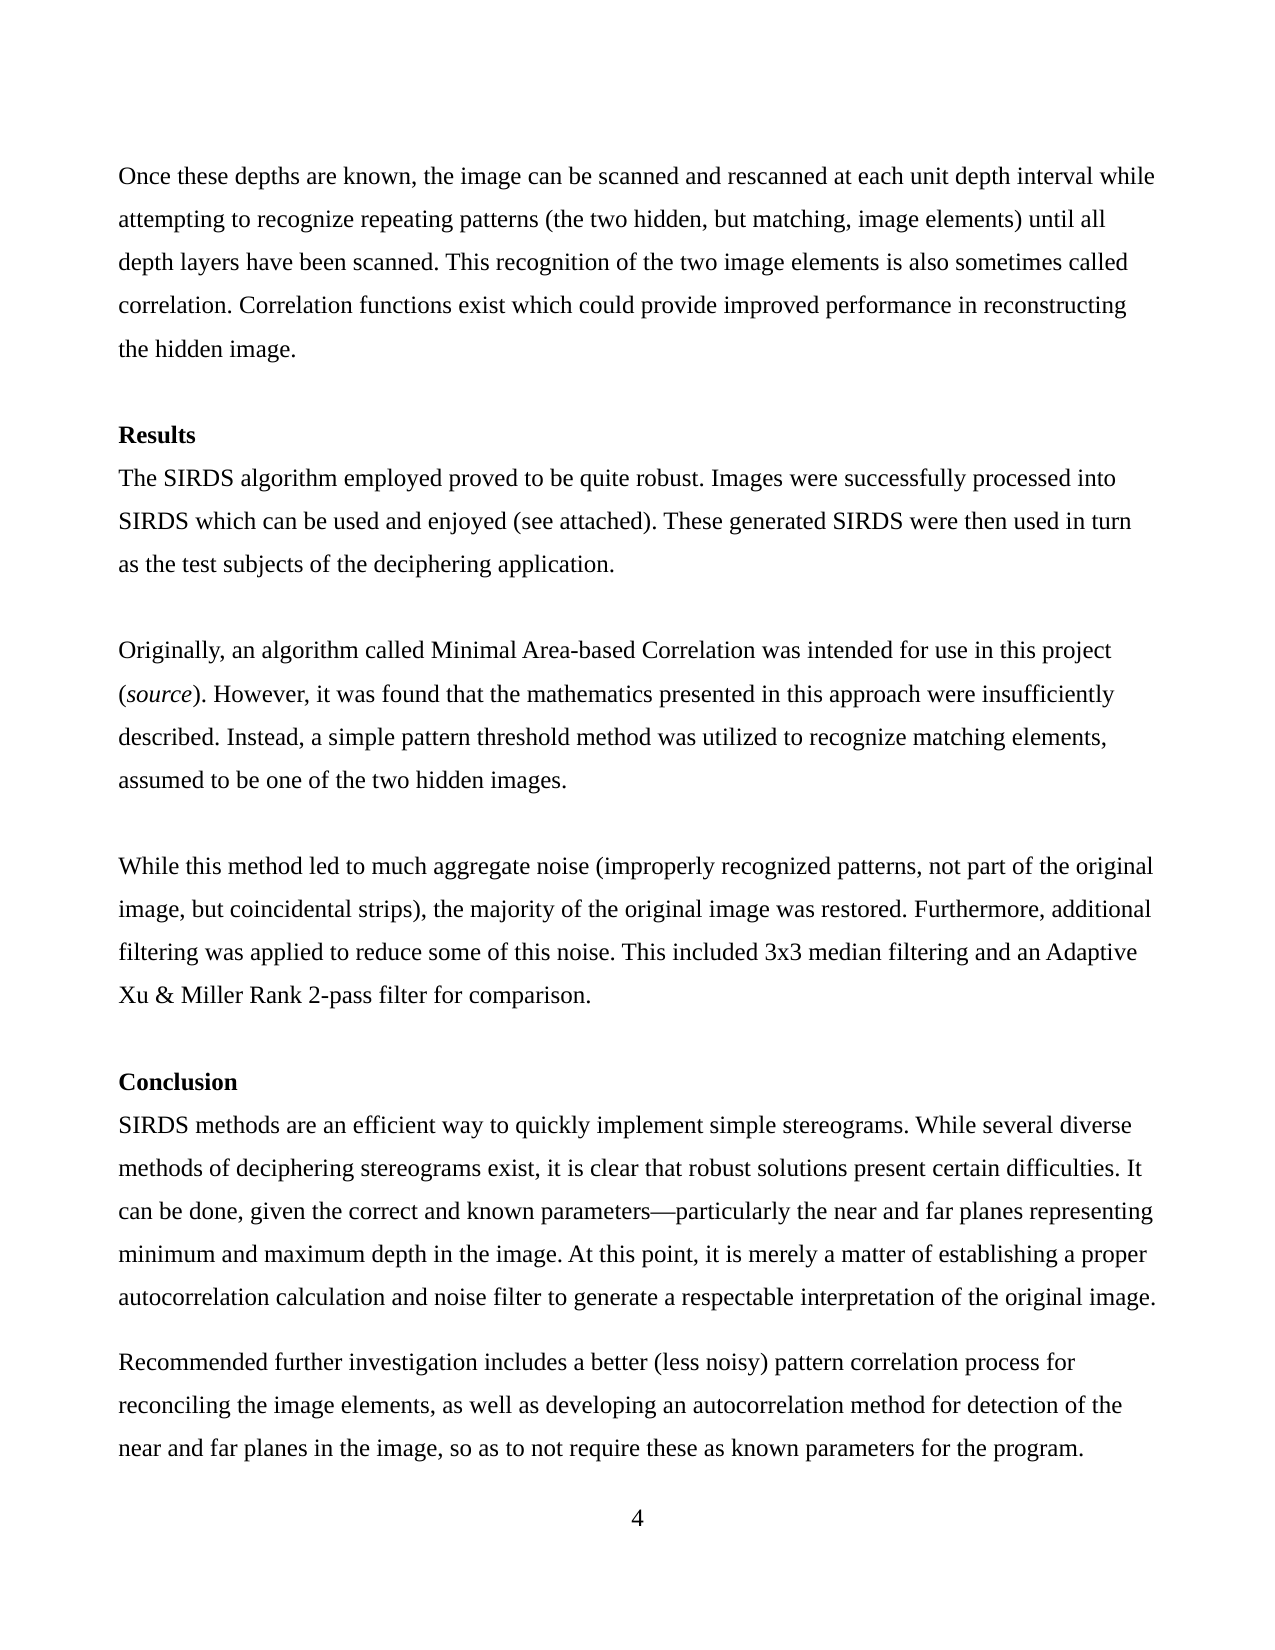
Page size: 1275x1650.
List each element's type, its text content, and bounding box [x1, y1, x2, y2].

text Results [118, 420, 1157, 449]
text Originally, an algorithm called Minimal Area-based Correlation was intended for use in this project (source). However, it was found that the mathematics presented in this approach were insufficiently described. Instead, a simple pattern threshold method was utilized to recognize matching elements, assumed to be one of the two hidden images. [118, 636, 1157, 794]
text While this method led to much aggregate noise (improperly recognized patterns, not part of the original image, but coincidental strips), the majority of the original image was restored. Furthermore, additional filtering was applied to reduce some of this noise. This included 3x3 median filtering and an Adaptive Xu & Miller Rank 2-pass filter for comparison. [118, 851, 1157, 1009]
text Recommended further investigation includes a better (less noisy) pattern correlation process for reconciling the image elements, as well as developing an autocorrelation method for detection of the near and far planes in the image, so as to not require these as known parameters for the program. [118, 1347, 1157, 1462]
text The SIRDS algorithm employed proved to be quite robust. Images were successfully processed into SIRDS which can be used and enjoyed (see attached). These generated SIRDS were then used in turn as the test subjects of the deciphering application. [118, 463, 1157, 578]
text SIRDS methods are an efficient way to quickly implement simple stereograms. While several diverse methods of deciphering stereograms exist, it is clear that robust solutions present certain difficulties. It can be done, given the correct and known parameters—particularly the near and far planes representing minimum and maximum depth in the image. At this point, it is merely a matter of establishing a proper autocorrelation calculation and noise filter to generate a respectable interpretation of the original image. [118, 1110, 1157, 1311]
text Once these depths are known, the image can be scanned and rescanned at each unit depth interval while attempting to recognize repeating patterns (the two hidden, but matching, image elements) until all depth layers have been scanned. This recognition of the two image elements is also sometimes called correlation. Correlation functions exist which could provide improved performance in reconstructing the hidden image. [118, 161, 1157, 362]
text Conclusion [118, 1067, 1157, 1096]
